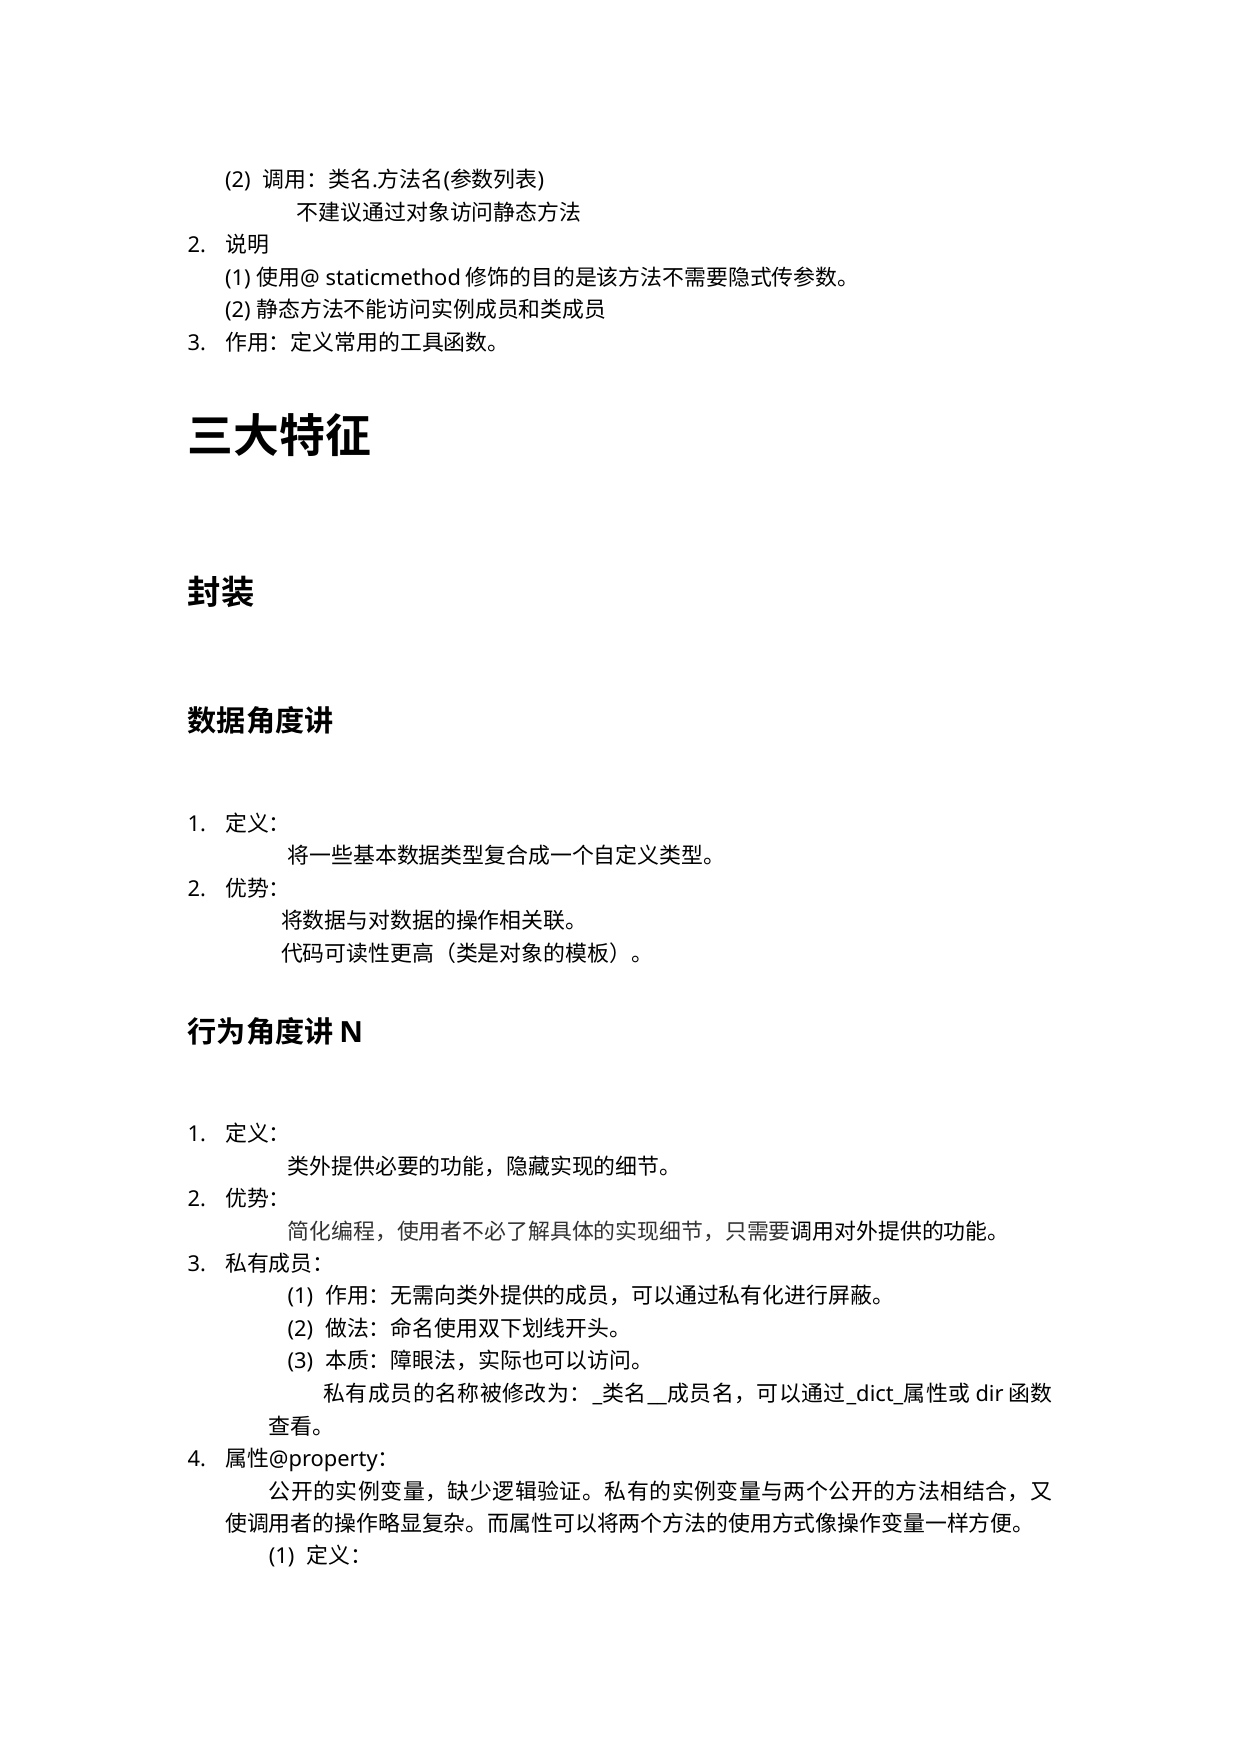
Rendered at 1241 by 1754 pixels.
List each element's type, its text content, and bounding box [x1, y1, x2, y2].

list 不建议通过对象访问静态方法 [262, 194, 1053, 227]
list 说明 [187, 227, 1053, 259]
text 公开的实例变量，缺少逻辑验证。私有的实例变量与两个公开的方法相结合，又使调用者的操作略显复杂。而属性可以将两个方法的使用方式像操作变量一样方便。 [225, 1473, 1053, 1538]
text 简化编程，使用者不必了解具体的实现细节，只需要调用对外提供的功能。 [269, 1213, 1053, 1246]
list 代码可读性更高（类是对象的模板）。 [187, 935, 1053, 968]
list 定义： [187, 805, 1053, 838]
subtitle 数据角度讲 [187, 686, 1053, 751]
list 私有成员的名称被修改为：_类名__成员名，可以通过_dict_属性或dir函数查看。 [269, 1376, 1053, 1441]
list 本质：障眼法，实际也可以访问。 [287, 1343, 1053, 1376]
list 优势： [187, 870, 1053, 903]
list 定义： [269, 1538, 1053, 1571]
list 调用：类名.方法名(参数列表) [225, 162, 1053, 194]
list 将一些基本数据类型复合成一个自定义类型。 [275, 838, 1053, 870]
subtitle 封装 [187, 557, 1053, 622]
list 做法：命名使用双下划线开头。 [287, 1311, 1053, 1343]
list (2) 静态方法不能访问实例成员和类成员 [225, 292, 1053, 324]
list 作用：定义常用的工具函数。 [187, 324, 1053, 357]
list (1) 使用@ staticmethod修饰的目的是该方法不需要隐式传参数。 [225, 259, 1053, 292]
subtitle 行为角度讲N [187, 997, 1053, 1062]
subtitle 三大特征 [187, 384, 1053, 482]
list 作用：无需向类外提供的成员，可以通过私有化进行屏蔽。 [287, 1278, 1053, 1311]
list 属性@property： [187, 1441, 1053, 1473]
list 类外提供必要的功能，隐藏实现的细节。 [275, 1148, 1053, 1181]
list 优势： [187, 1181, 1053, 1213]
list 将数据与对数据的操作相关联。 [187, 903, 1053, 935]
list 定义： [187, 1116, 1053, 1148]
list 私有成员： [187, 1246, 1053, 1278]
